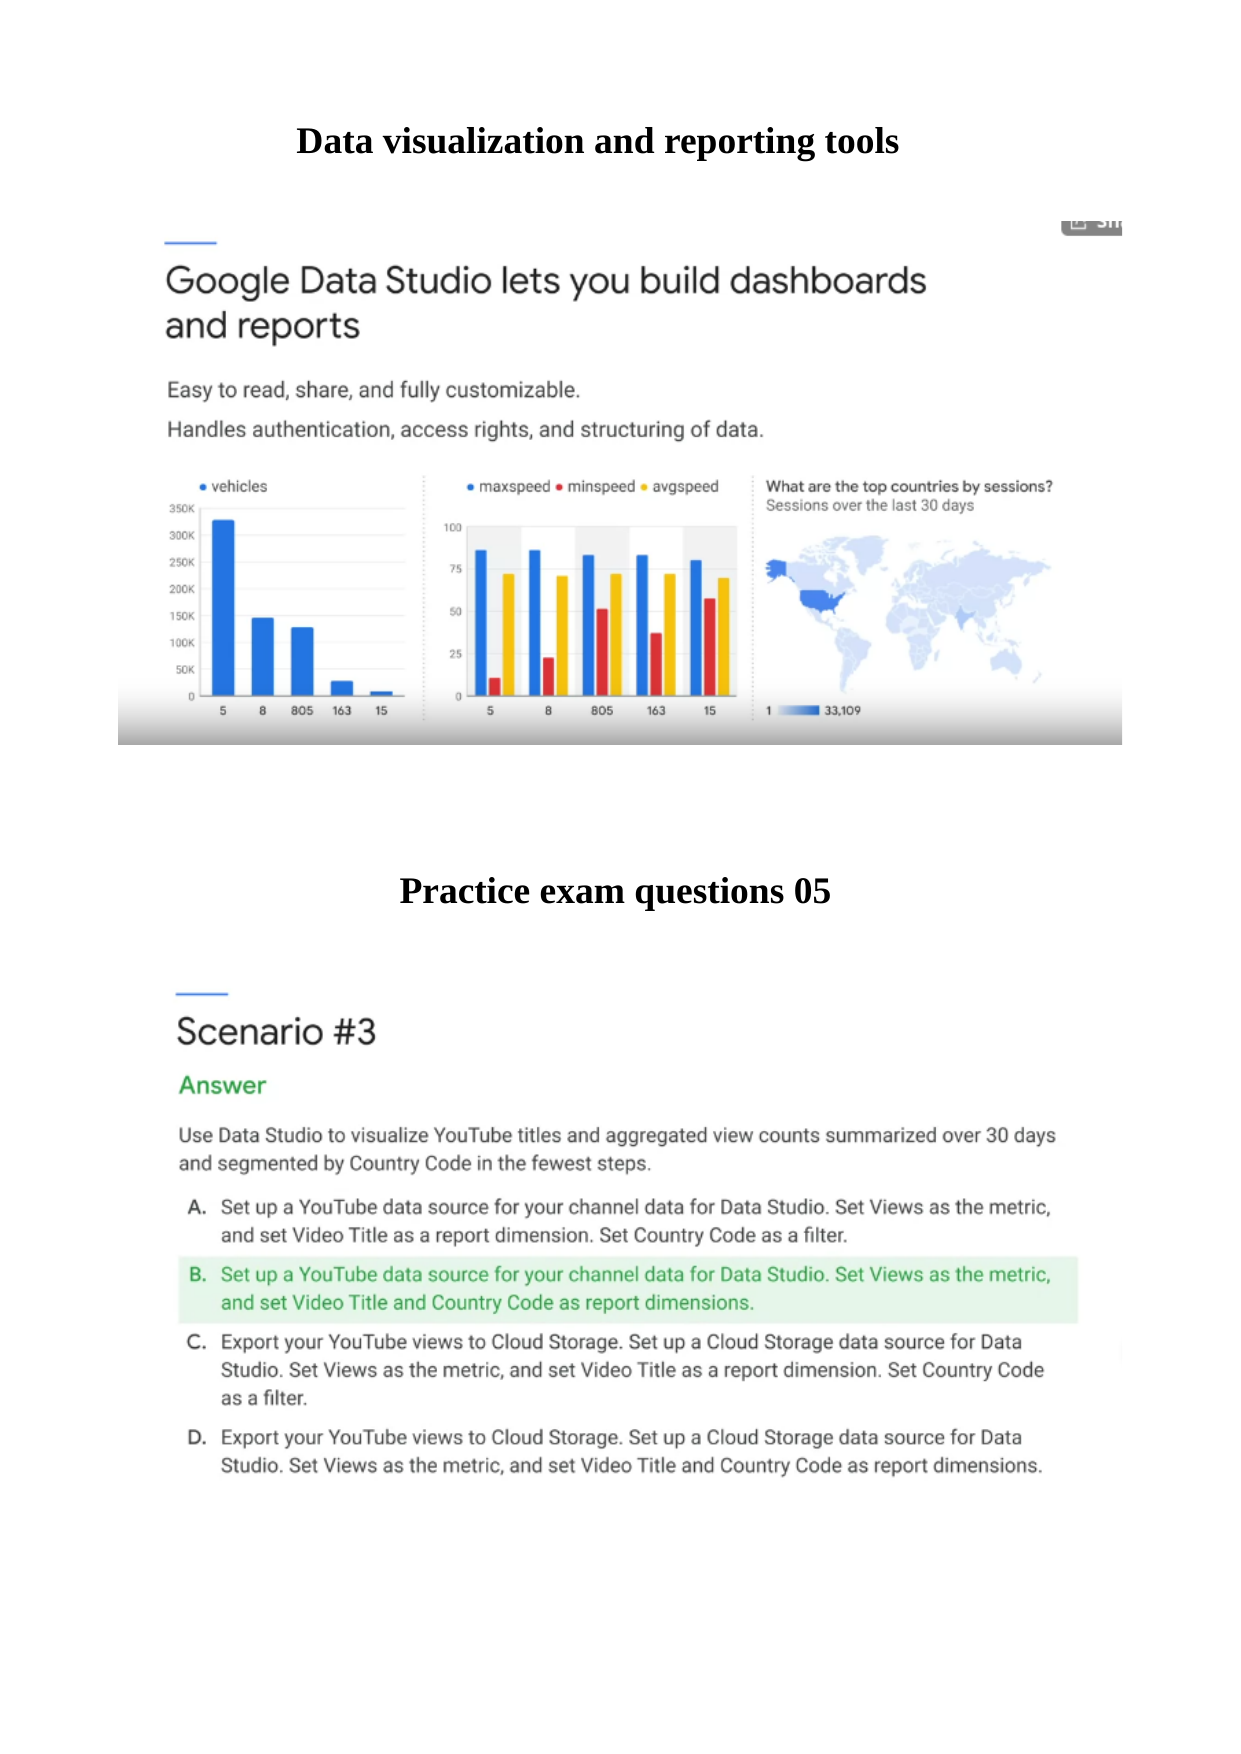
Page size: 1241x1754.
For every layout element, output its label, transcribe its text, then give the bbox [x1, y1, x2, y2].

picture [118, 221, 1123, 745]
picture [118, 972, 1123, 1494]
subtitle Data visualization and reporting tools [118, 118, 1122, 161]
subtitle Practice exam questions 05 [118, 869, 1122, 912]
